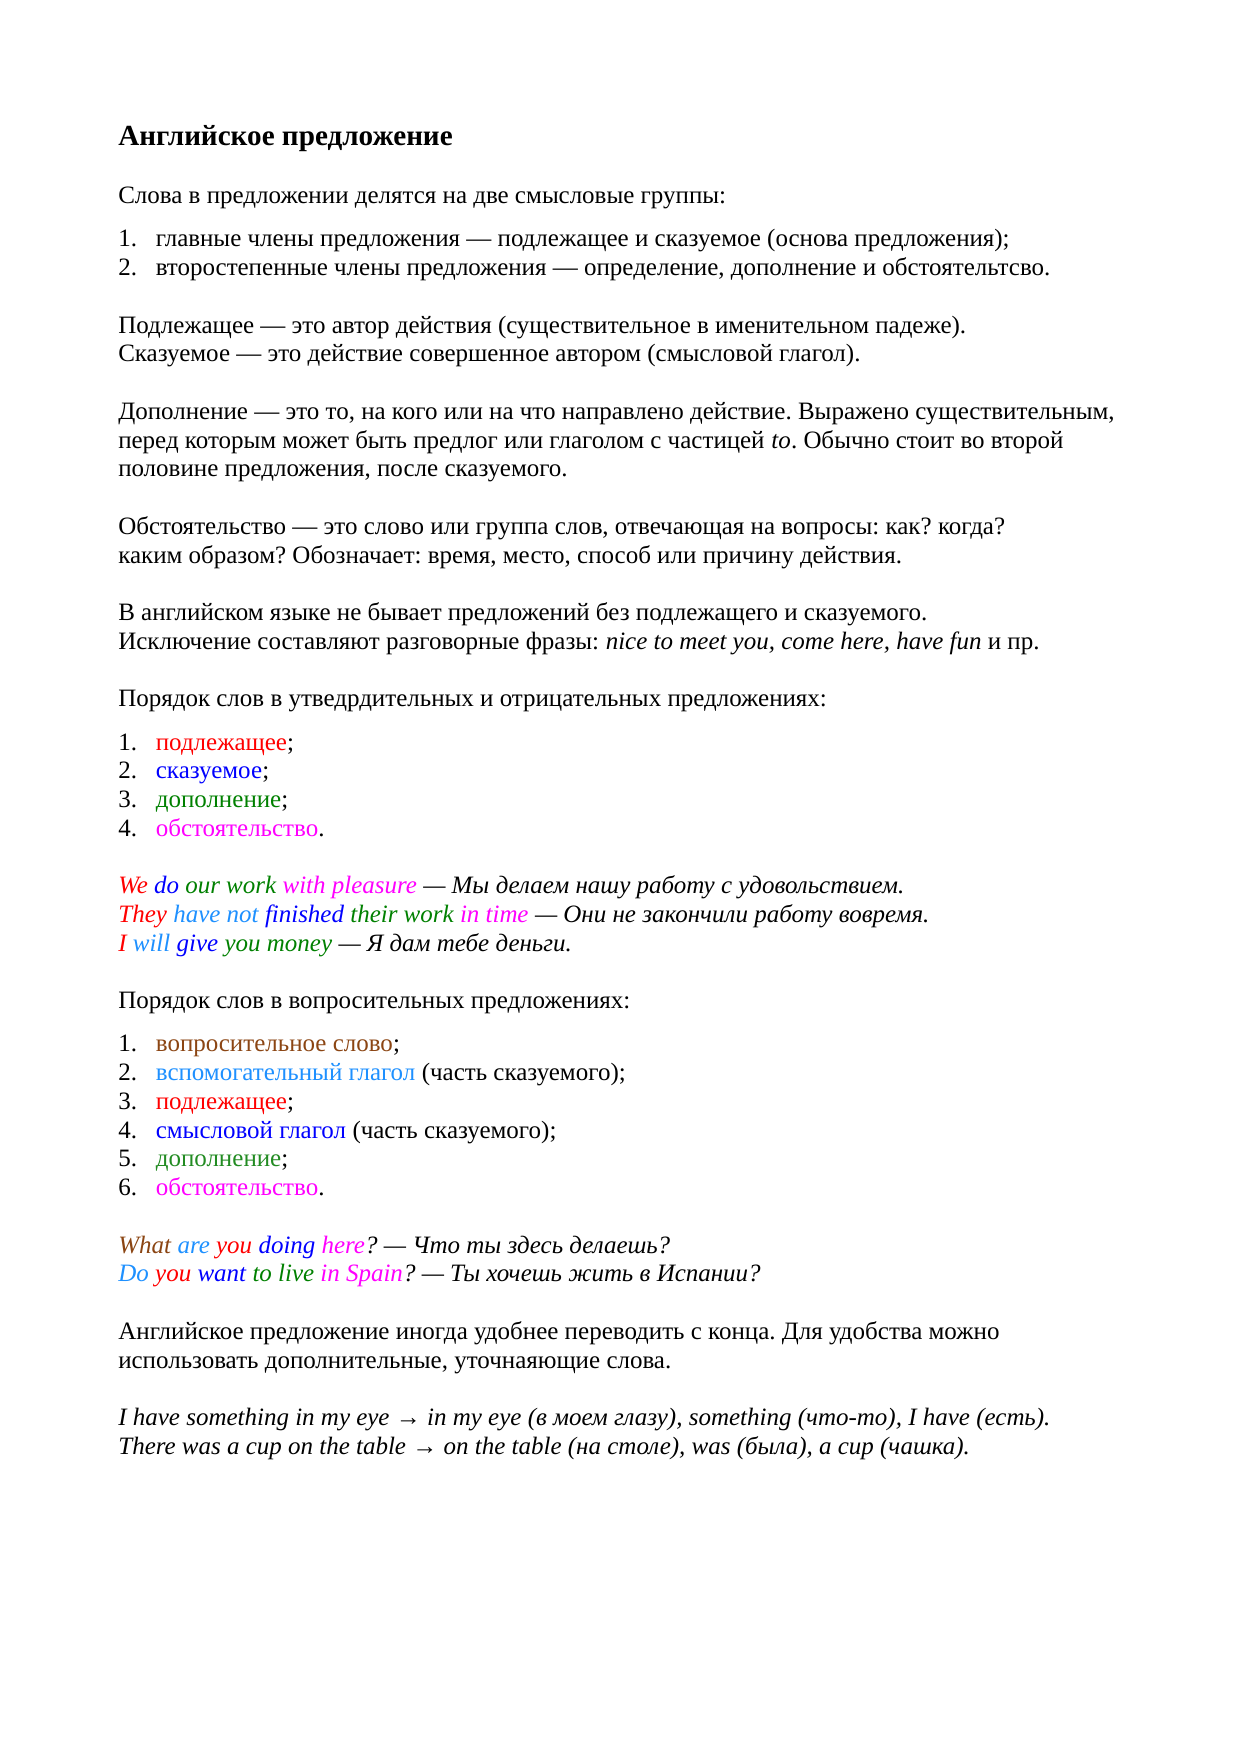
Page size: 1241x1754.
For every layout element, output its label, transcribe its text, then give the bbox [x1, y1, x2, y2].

text They have not finished their work in time — Они не закончили работу вовремя. [118, 899, 1122, 928]
list подлежащее; [118, 1086, 1122, 1115]
list вспомогательный глагол (часть сказуемого); [118, 1057, 1122, 1086]
list смысловой глагол (часть сказуемого); [118, 1115, 1122, 1143]
list дополнение; [118, 1143, 1122, 1172]
text Дополнение — это то, на кого или на что направлено действие. Выражено существительным, перед которым может быть предлог или глаголом с частицей to. Обычно стоит во второй половине предложения, после сказуемого. [118, 396, 1122, 482]
text Английское предложение иногда удобнее переводить с конца. Для удобства можно использовать дополнительные, уточнаяющие слова. [118, 1316, 1122, 1373]
text I have something in my eye → in my eye (в моем глазу), something (что-то), I have (есть). [118, 1402, 1122, 1431]
text Сказуемое — это действие совершенное автором (смысловой глагол). [118, 338, 1122, 367]
text There was a cup on the table → on the table (на столе), was (была), a cup (чашка). [118, 1431, 1122, 1460]
text We do our work with pleasure — Мы делаем нашу работу с удовольствием. [118, 870, 1122, 899]
text каким образом? Обозначает: время, место, способ или причину действия. [118, 540, 1122, 568]
list дополнение; [118, 784, 1122, 813]
text Порядок слов в вопросительных предложениях: [118, 985, 1122, 1014]
list главные члены предложения — подлежащее и сказуемое (основа предложения); [118, 223, 1122, 252]
text Do you want to live in Spain? — Ты хочешь жить в Испании? [118, 1258, 1122, 1287]
list подлежащее; [118, 727, 1122, 755]
text Английское предложение [118, 118, 1122, 152]
list обстоятельство. [118, 1172, 1122, 1201]
text What are you doing here? — Что ты здесь делаешь? [118, 1230, 1122, 1258]
list второстепенные члены предложения — определение, дополнение и обстоятельтсво. [118, 252, 1122, 281]
text Слова в предложении делятся на две смысловые группы: [118, 180, 1122, 209]
text Обстоятельство — это слово или группа слов, отвечающая на вопросы: как? когда? [118, 511, 1122, 540]
list обстоятельство. [118, 813, 1122, 842]
list сказуемое; [118, 755, 1122, 784]
text Подлежащее — это автор действия (существительное в именительном падеже). [118, 310, 1122, 338]
text Исключение составляют разговорные фразы: nice to meet you, come here, have fun и пр. [118, 626, 1122, 655]
list вопросительное слово; [118, 1028, 1122, 1057]
text I will give you money — Я дам тебе деньги. [118, 928, 1122, 957]
text В английском языке не бывает предложений без подлежащего и сказуемого. [118, 597, 1122, 626]
text Порядок слов в утведрдительных и отрицательных предложениях: [118, 683, 1122, 712]
